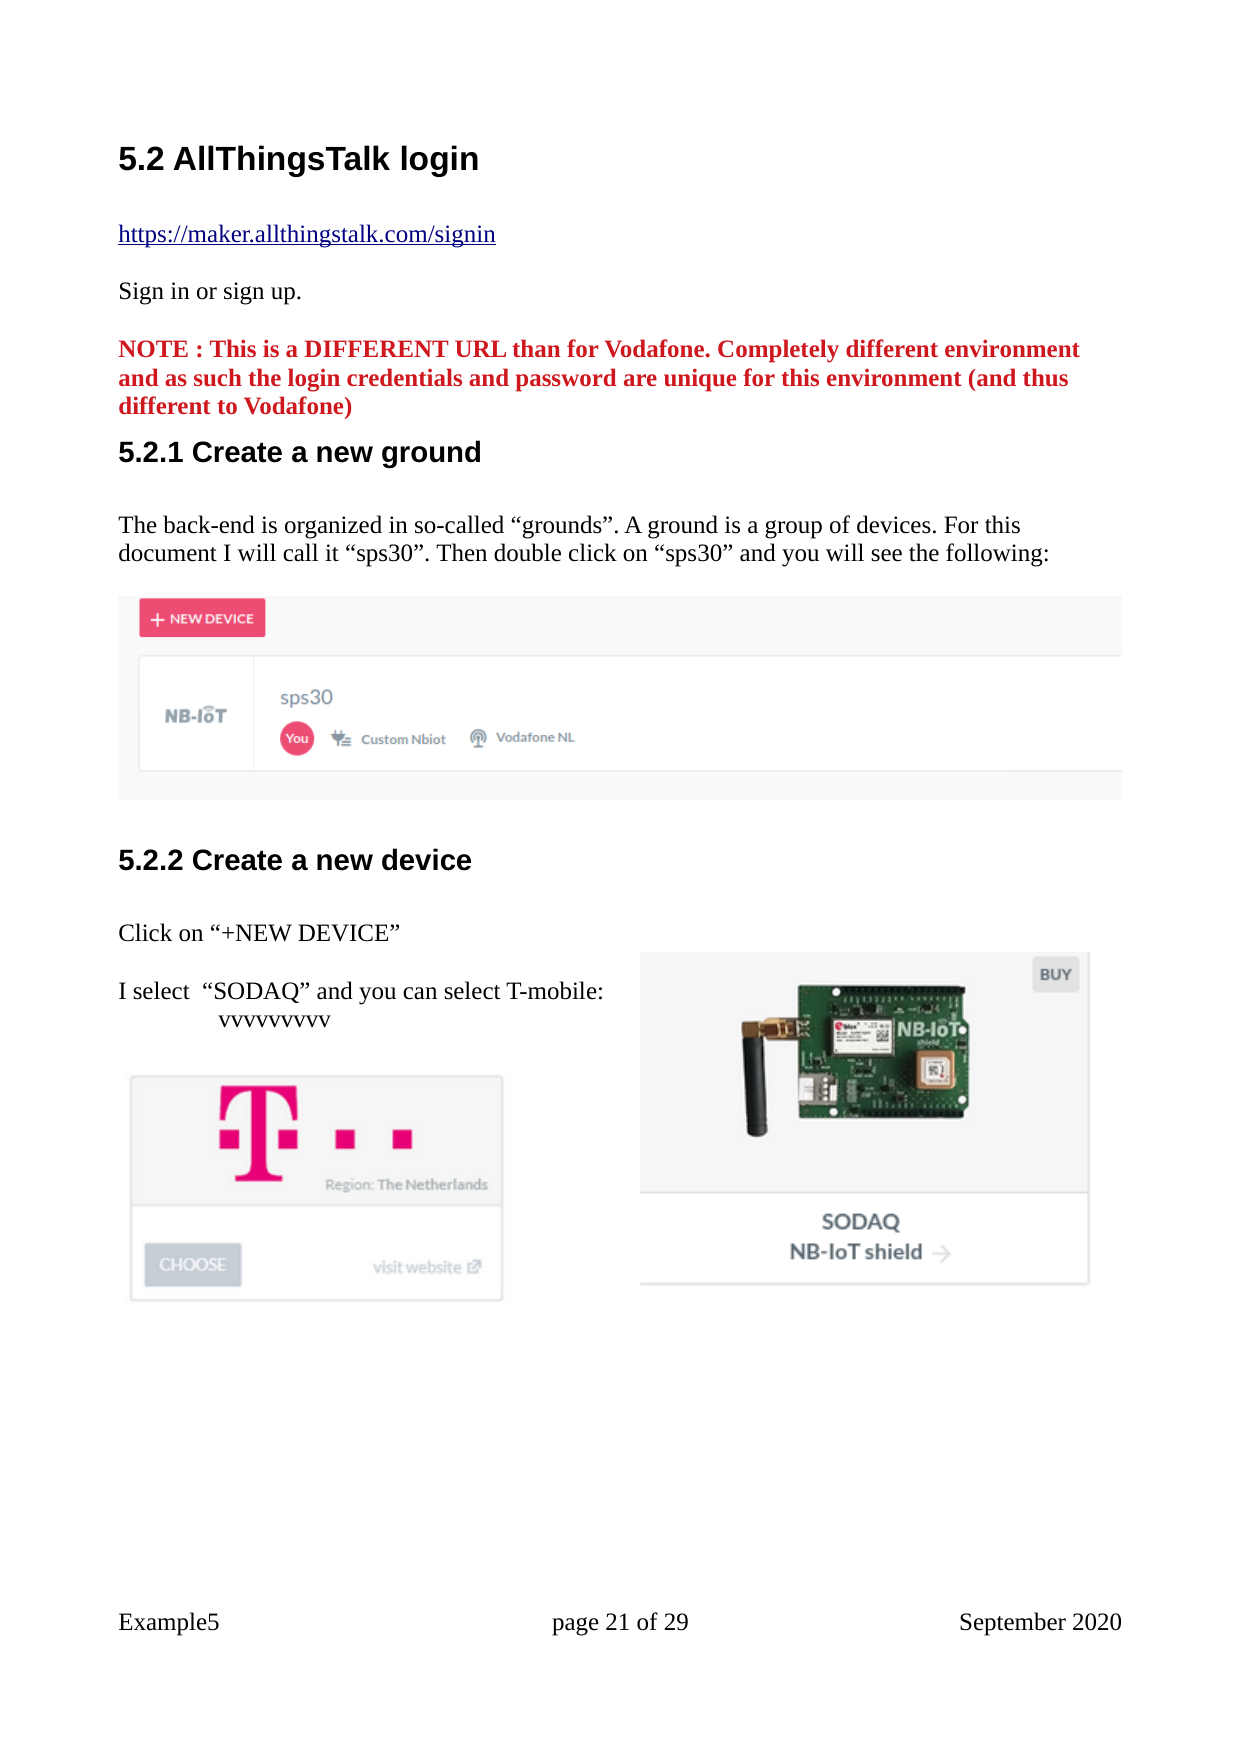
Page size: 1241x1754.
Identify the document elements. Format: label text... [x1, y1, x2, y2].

text https://maker.allthingstalk.com/signin [118, 219, 1122, 248]
text Sign in or sign up. [118, 276, 1122, 305]
text vvvvvvvvv [118, 1004, 640, 1033]
text I select “SODAQ” and you can select T-mobile: [118, 976, 640, 1004]
subtitle 5.2 AllThingsTalk login [118, 139, 1122, 178]
text The back-end is organized in so-called “grounds”. A ground is a group of devices. For this [118, 510, 1122, 538]
subtitle 5.2.1 Create a new ground [118, 435, 1122, 468]
text document I will call it “sps30”. Then double click on “sps30” and you will see the following: [118, 538, 1122, 567]
text Click on “+NEW DEVICE” [118, 918, 1122, 947]
picture [640, 952, 1097, 1294]
subtitle 5.2.2 Create a new device [118, 843, 1122, 877]
picture [122, 1072, 562, 1326]
text NOTE : This is a DIFFERENT URL than for Vodafone. Completely different environment and as such the login credentials and password are unique for this environment (and thus different to Vodafone) [118, 334, 1122, 420]
picture [118, 596, 1123, 800]
text [1097, 1004, 1122, 1033]
